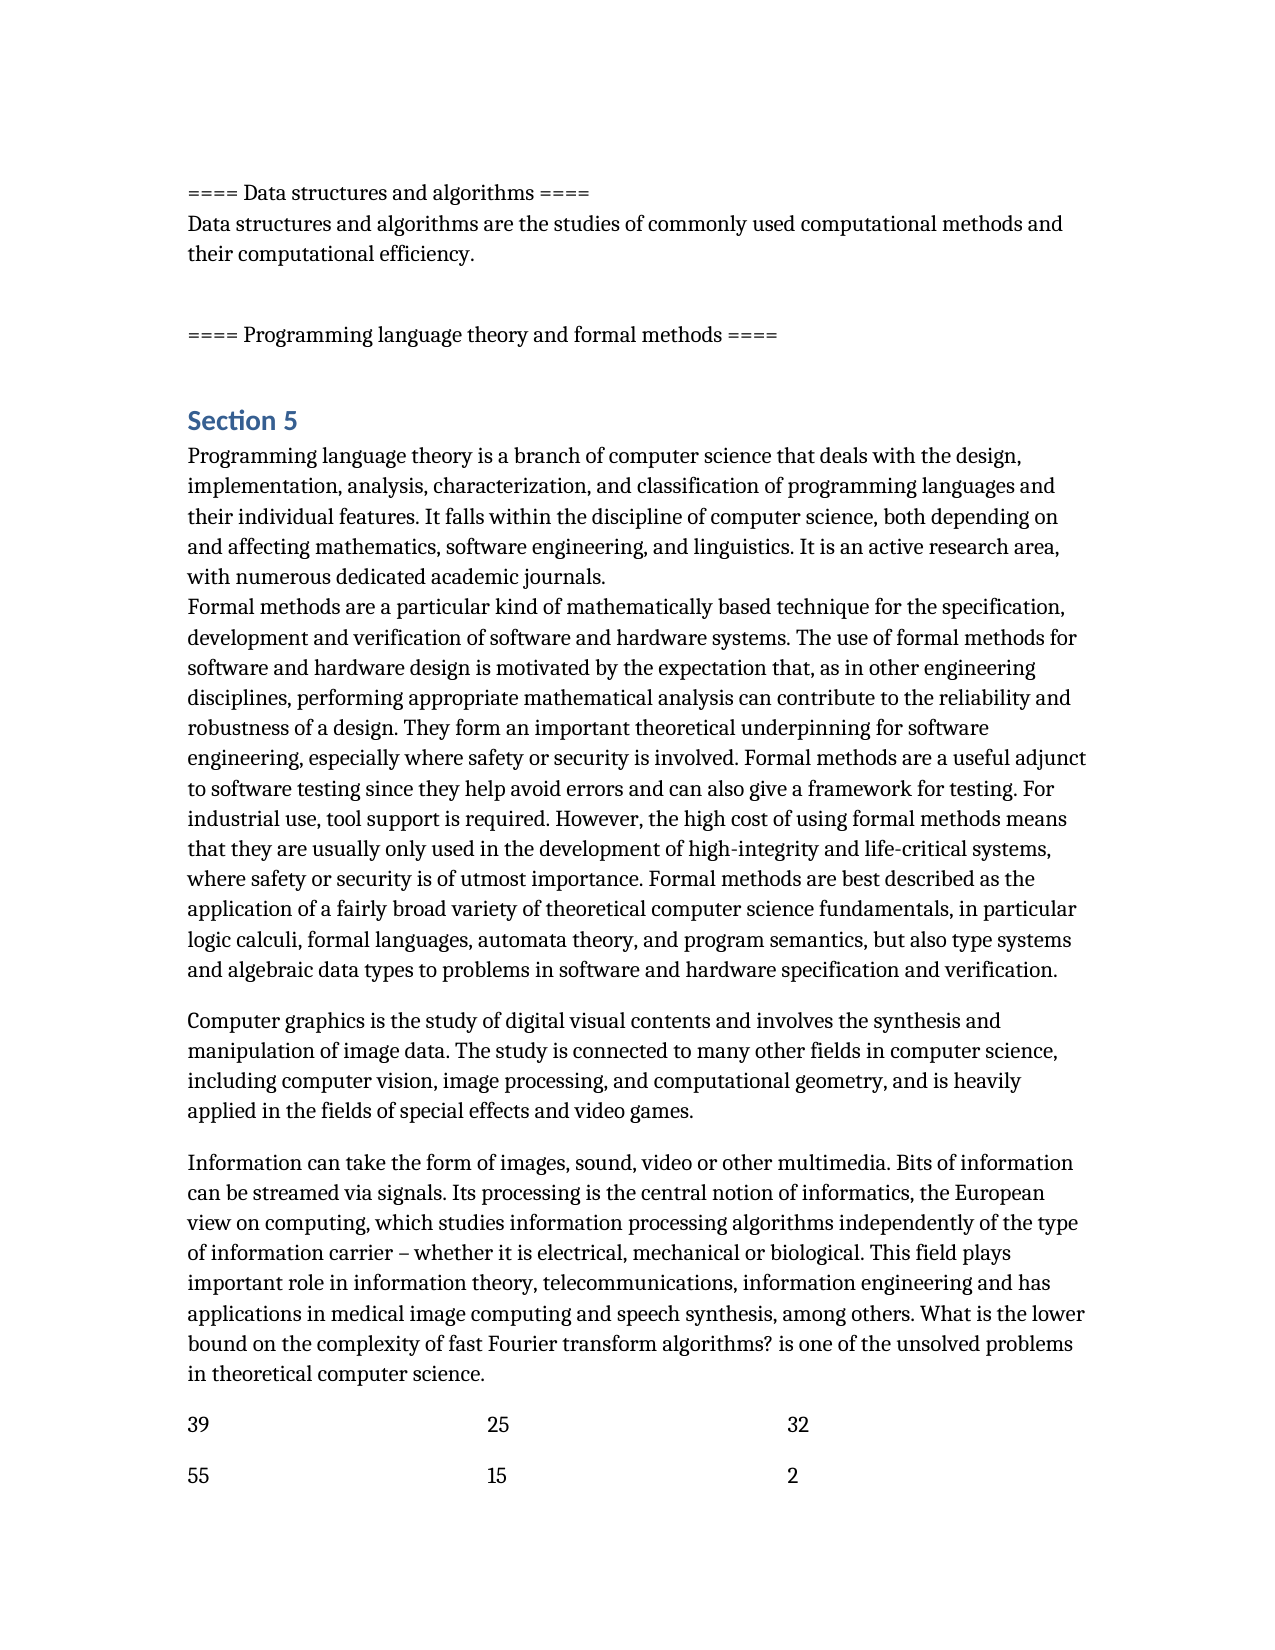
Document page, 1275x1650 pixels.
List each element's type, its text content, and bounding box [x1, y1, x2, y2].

table_header 25 [476, 1412, 776, 1463]
text ==== Programming language theory and formal methods ==== [187, 292, 1087, 348]
table_cell 55 [176, 1463, 476, 1489]
text ==== Data structures and algorithms ==== Data structures and algorithms are the studies of commonly used computational methods and their computational efficiency. [187, 150, 1087, 267]
text Programming language theory is a branch of computer science that deals with the design, implementation, analysis, characterization, and classification of programming languages and their individual features. It falls within the discipline of computer science, both depending on and affecting mathematics, software engineering, and linguistics. It is an active research area, with numerous dedicated academic journals. Formal methods are a particular kind of mathematically based technique for the specification, development and verification of software and hardware systems. The use of formal methods for software and hardware design is motivated by the expectation that, as in other engineering disciplines, performing appropriate mathematical analysis can contribute to the reliability and robustness of a design. They form an important theoretical underpinning for software engineering, especially where safety or security is involved. Formal methods are a useful adjunct to software testing since they help avoid errors and can also give a framework for testing. For industrial use, tool support is required. However, the high cost of using formal methods means that they are usually only used in the development of high-integrity and life-critical systems, where safety or security is of utmost importance. Formal methods are best described as the application of a fairly broad variety of theoretical computer science fundamentals, in particular logic calculi, formal languages, automata theory, and program semantics, but also type systems and algebraic data types to problems in software and hardware specification and verification. [187, 443, 1087, 983]
text Computer graphics is the study of digital visual contents and involves the synthesis and manipulation of image data. The study is connected to many other fields in computer science, including computer vision, image processing, and computational geometry, and is heavily applied in the fields of special effects and video games. [187, 1008, 1087, 1124]
table_cell 2 [776, 1463, 1076, 1489]
subtitle Section 5 [187, 402, 1087, 438]
table_header 39 [176, 1412, 476, 1463]
text Information can take the form of images, sound, video or other multimedia. Bits of information can be streamed via signals. Its processing is the central notion of informatics, the European view on computing, which studies information processing algorithms independently of the type of information carrier – whether it is electrical, mechanical or biological. This field plays important role in information theory, telecommunications, information engineering and has applications in medical image computing and speech synthesis, among others. What is the lower bound on the complexity of fast Fourier transform algorithms? is one of the unsolved problems in theoretical computer science. [187, 1149, 1087, 1387]
table_header 32 [776, 1412, 1076, 1463]
table_cell 15 [476, 1463, 776, 1489]
